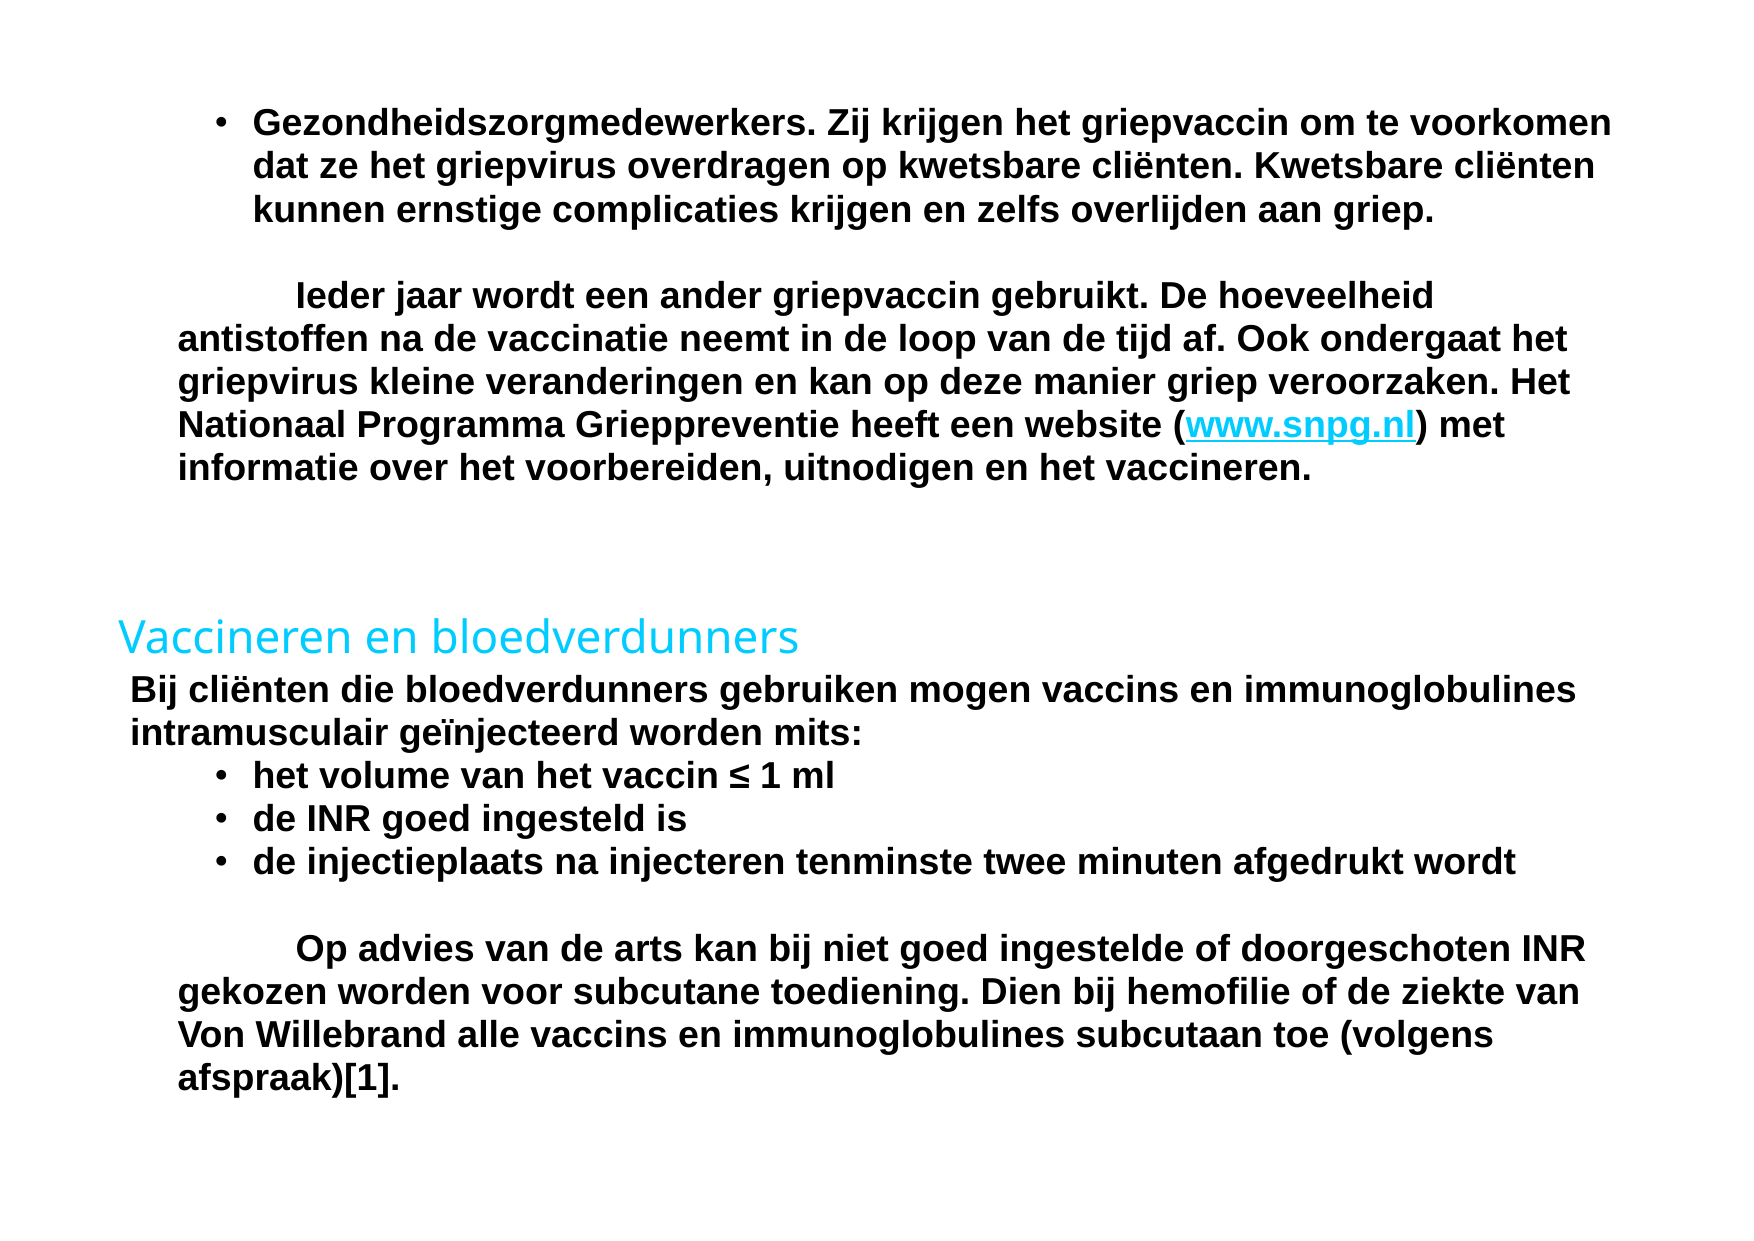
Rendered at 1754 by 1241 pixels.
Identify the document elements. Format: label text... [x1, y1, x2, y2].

subtitle Vaccineren en bloedverdunners [118, 604, 1636, 667]
subtitle Op advies van de arts kan bij niet goed ingestelde of doorgeschoten INR gekozen worden voor subcutane toediening. Dien bij hemofilie of de ziekte van Von Willebrand alle vaccins en immunoglobulines subcutaan toe (volgens afspraak)[1]. [177, 926, 1636, 1098]
subtitle de injectieplaats na injecteren tenminste twee minuten afgedrukt wordt [215, 839, 1636, 883]
subtitle Bij cliënten die bloedverdunners gebruiken mogen vaccins en immunoglobulines intramusculair geïnjecteerd worden mits: [130, 667, 1636, 753]
subtitle Gezondheidszorgmedewerkers. Zij krijgen het griepvaccin om te voorkomen dat ze het griepvirus overdragen op kwetsbare cliënten. Kwetsbare cliënten kunnen ernstige complicaties krijgen en zelfs overlijden aan griep. [215, 100, 1636, 230]
subtitle de INR goed ingesteld is [215, 796, 1636, 839]
subtitle het volume van het vaccin ≤ 1 ml [215, 753, 1636, 796]
subtitle Ieder jaar wordt een ander griepvaccin gebruikt. De hoeveelheid antistoffen na de vaccinatie neemt in de loop van de tijd af. Ook ondergaat het griepvirus kleine veranderingen en kan op deze manier griep veroorzaken. Het Nationaal Programma Grieppreventie heeft een website (www.snpg.nl) met informatie over het voorbereiden, uitnodigen en het vaccineren. [177, 273, 1636, 489]
